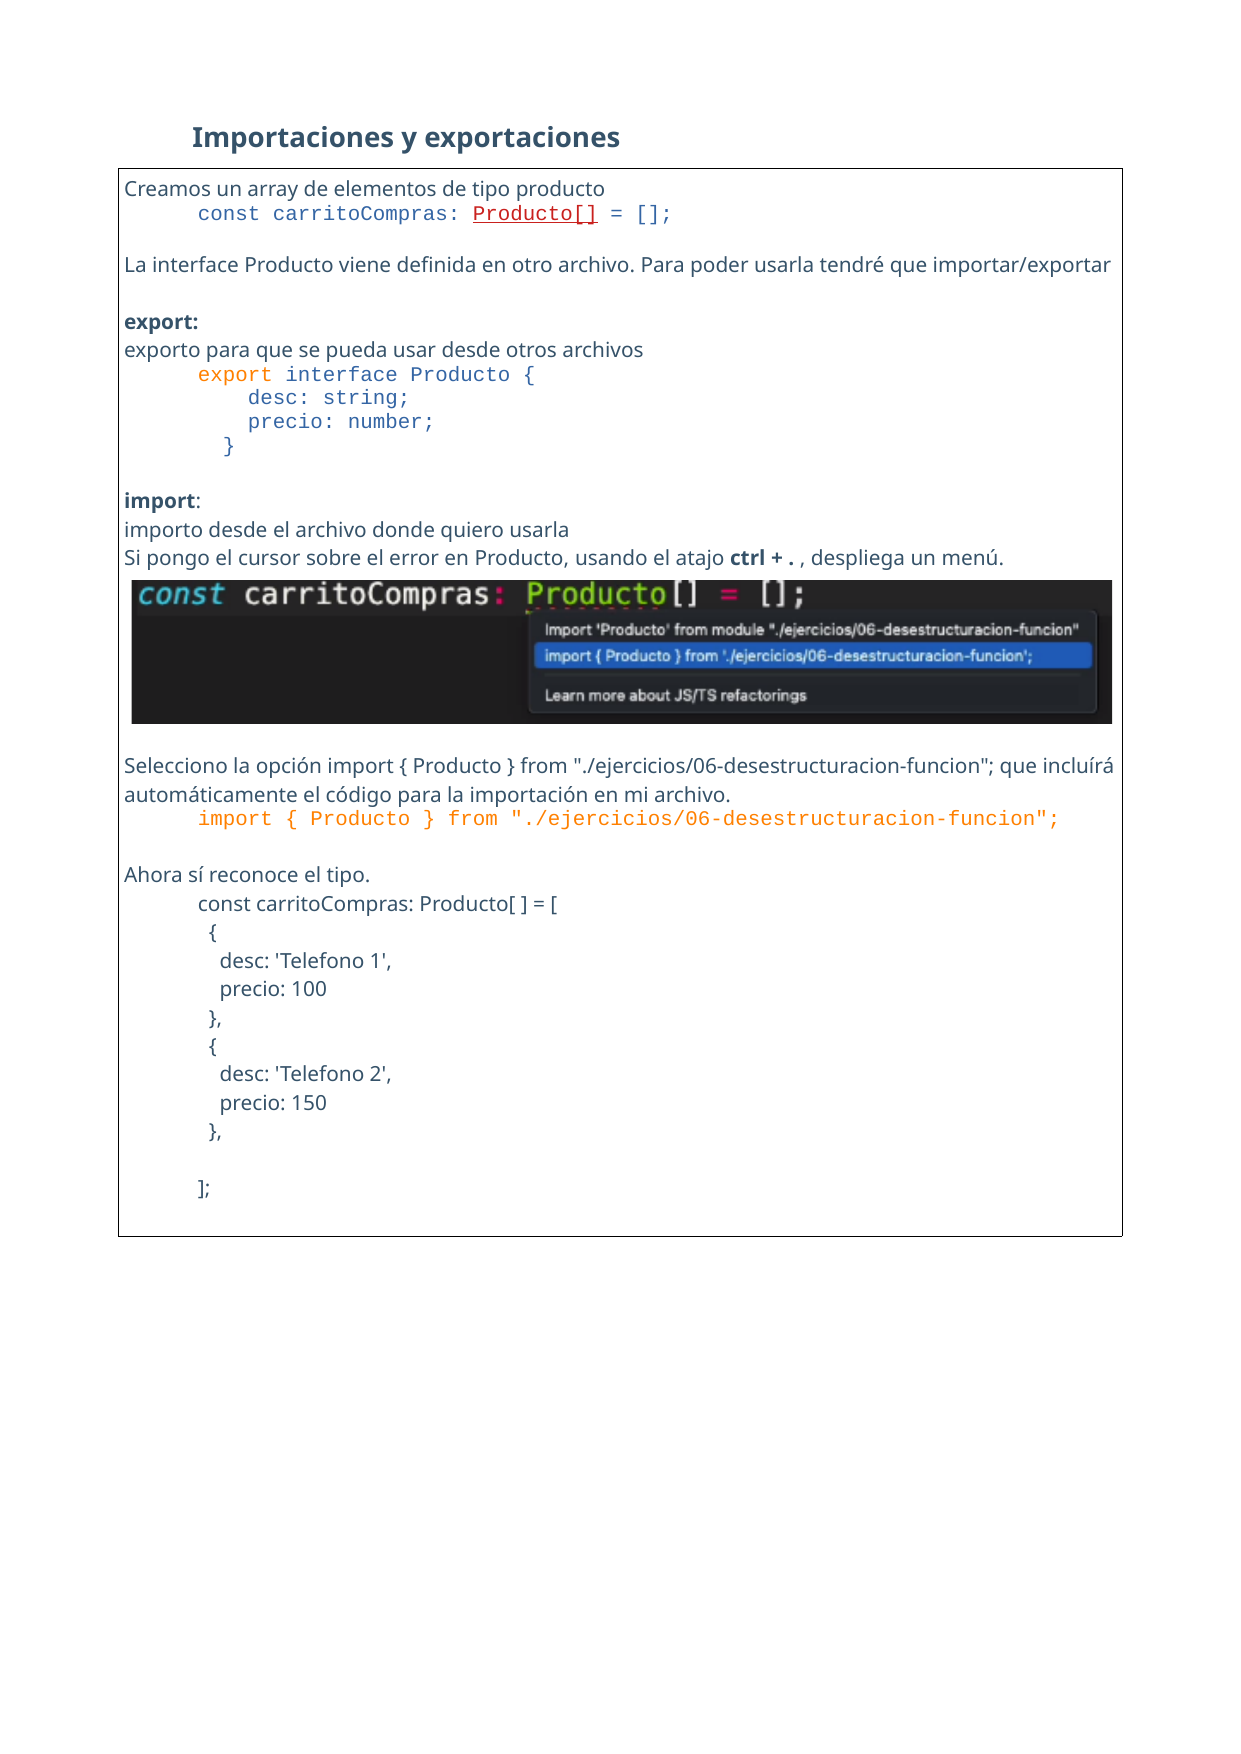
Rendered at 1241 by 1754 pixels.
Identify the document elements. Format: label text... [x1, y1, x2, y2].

table_header Creamos un array de elementos de tipo producto const carritoCompras: Producto[] = []; La interface Producto viene definida en otro archivo. Para poder usarla tendré que importar/exportar export: exporto para que se pueda usar desde otros archivos export interface Producto { desc: string; precio: number; } import: importo desde el archivo donde quiero usarla Si pongo el cursor sobre el error en Producto, usando el atajo ctrl + . , despliega un menú. Selecciono la opción import { Producto } from "./ejercicios/06-desestructuracion-funcion"; que incluírá automáticamente el código para la importación en mi archivo. import { Producto } from "./ejercicios/06-desestructuracion-funcion"; Ahora sí reconoce el tipo. const carritoCompras: Producto[ ] = [ { desc: 'Telefono 1', precio: 100 }, { desc: 'Telefono 2', precio: 150 }, ]; [119, 169, 1122, 1236]
picture [131, 580, 1113, 724]
subtitle Importaciones y exportaciones [118, 118, 1122, 156]
